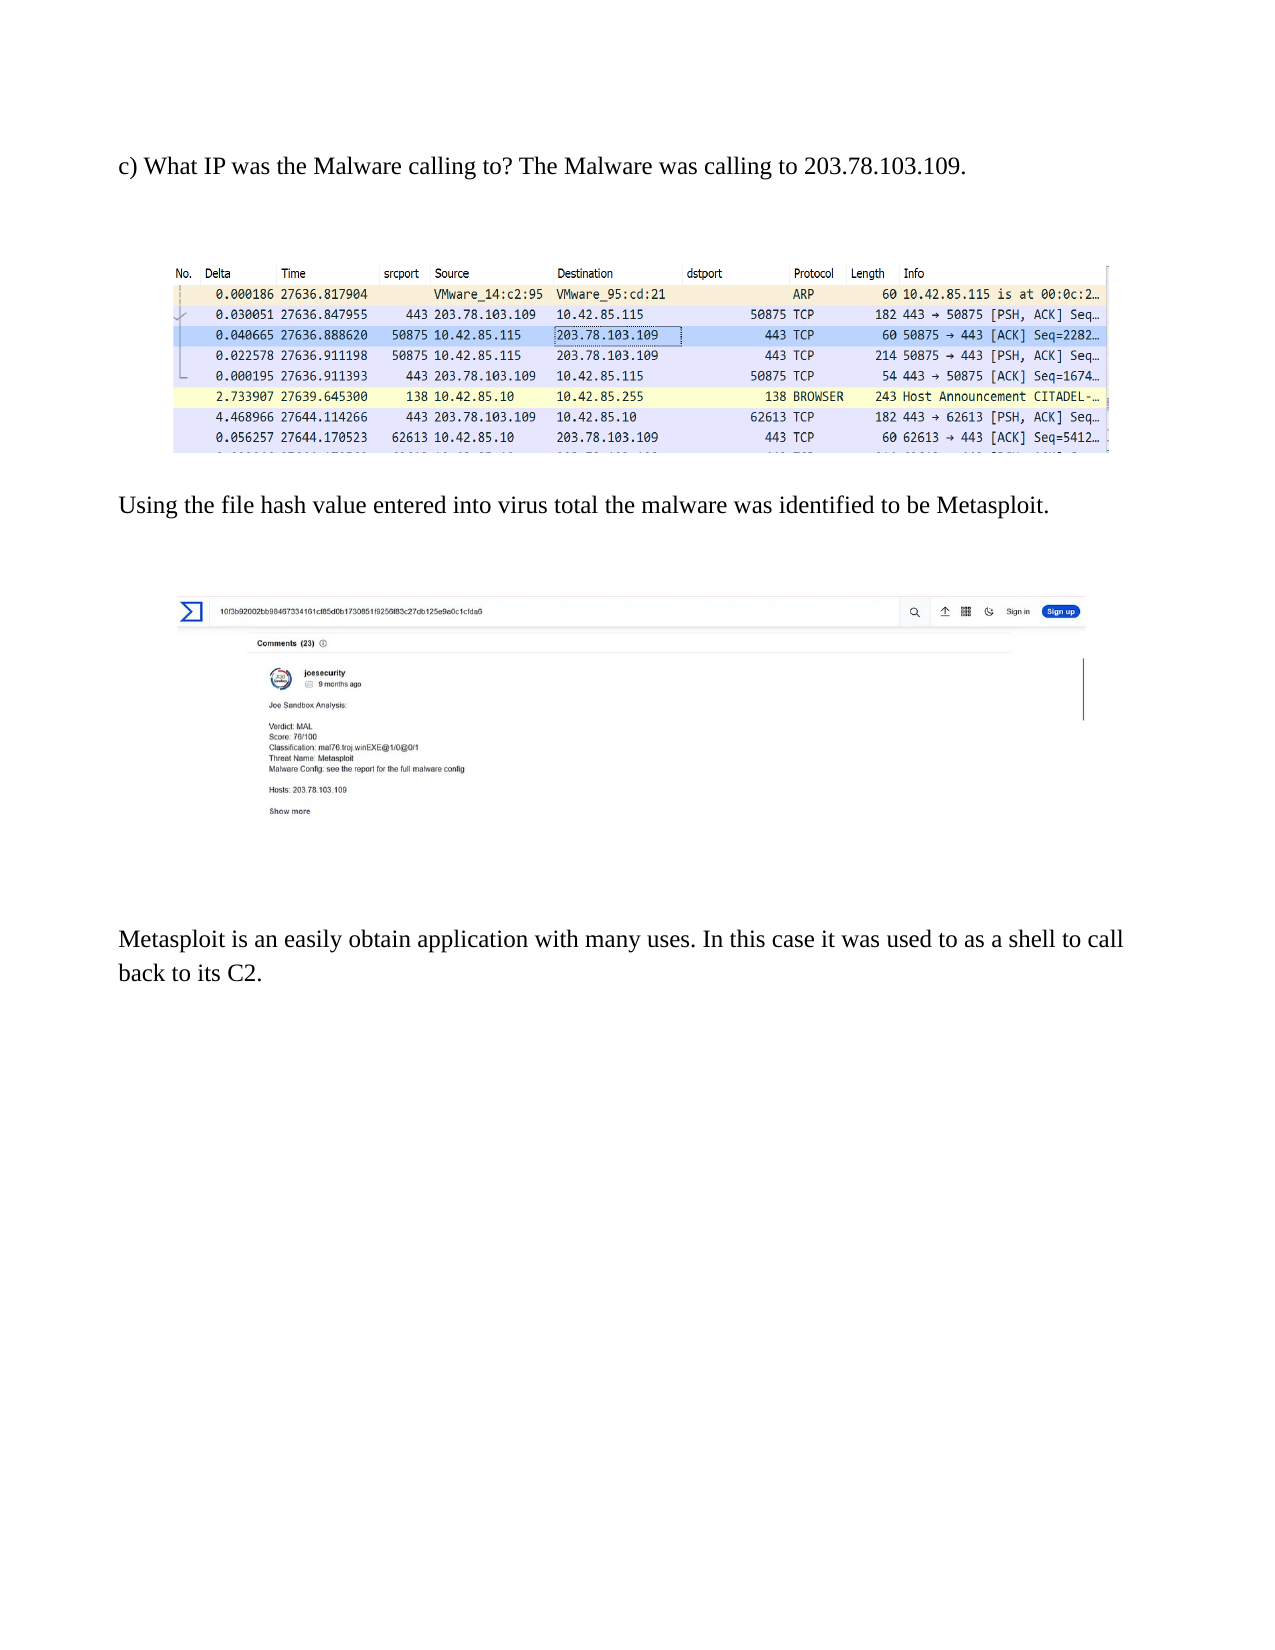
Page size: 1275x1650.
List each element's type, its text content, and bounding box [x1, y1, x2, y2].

picture [177, 593, 1109, 855]
text Metasploit is an easily obtain application with many uses. In this case it was used to as a shell to call back to its C2. [118, 924, 1157, 986]
picture [173, 265, 1109, 453]
text Using the file hash value entered into virus total the malware was identified to be Metasploit. [118, 490, 1157, 519]
text c) What IP was the Malware calling to? The Malware was calling to 203.78.103.109. [118, 151, 1157, 180]
